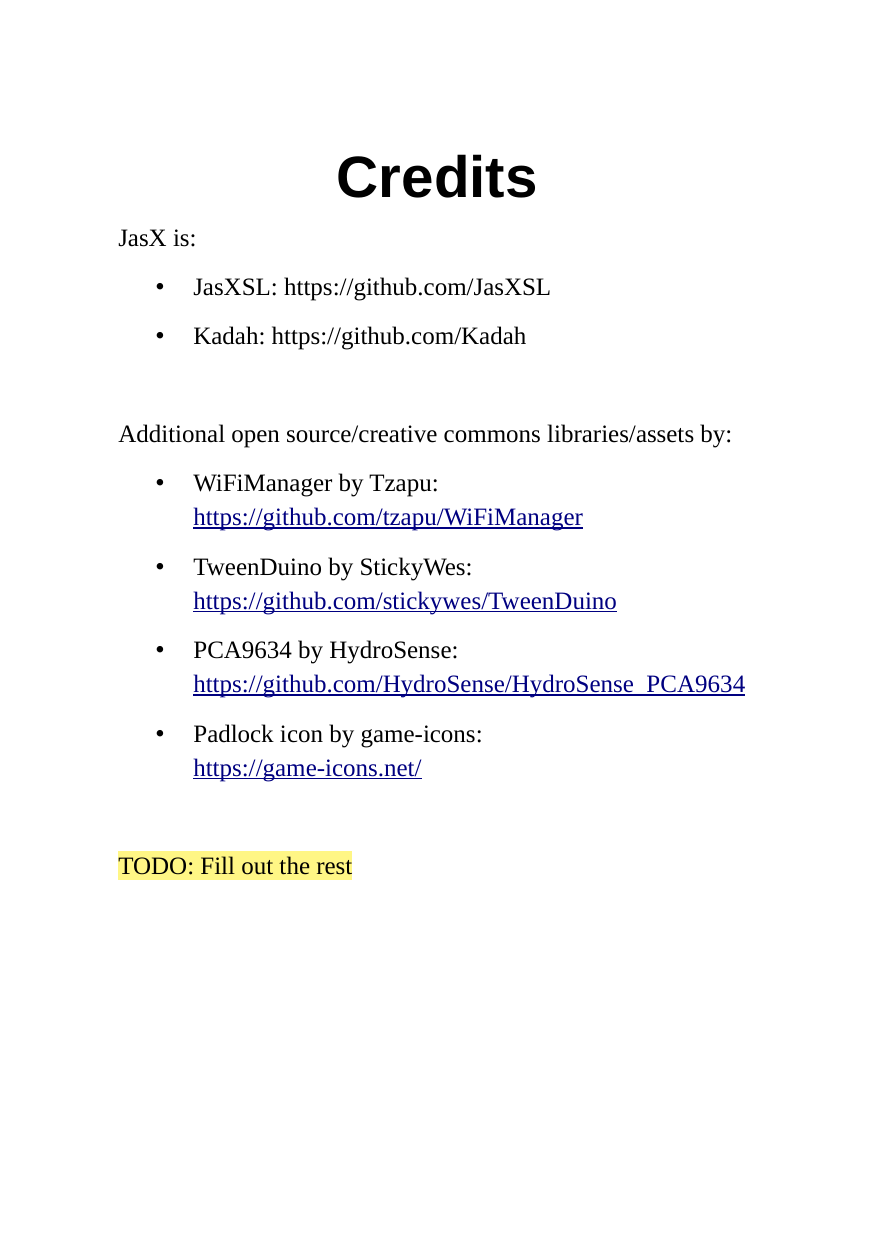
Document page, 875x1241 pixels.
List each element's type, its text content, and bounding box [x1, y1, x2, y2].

list Kadah: https://github.com/Kadah [156, 321, 756, 349]
list Padlock icon by game-icons: https://game-icons.net/ [156, 719, 756, 782]
title Credits [118, 143, 756, 210]
list TweenDuino by StickyWes: https://github.com/stickywes/TweenDuino [156, 552, 756, 615]
list WiFiManager by Tzapu: https://github.com/tzapu/WiFiManager [156, 468, 756, 531]
text TODO: Fill out the rest [118, 851, 756, 880]
text Additional open source/creative commons libraries/assets by: [118, 419, 756, 448]
list JasXSL: https://github.com/JasXSL [156, 272, 756, 301]
list PCA9634 by HydroSense: https://github.com/HydroSense/HydroSense_PCA9634 [156, 635, 756, 698]
text JasX is: [118, 223, 756, 251]
